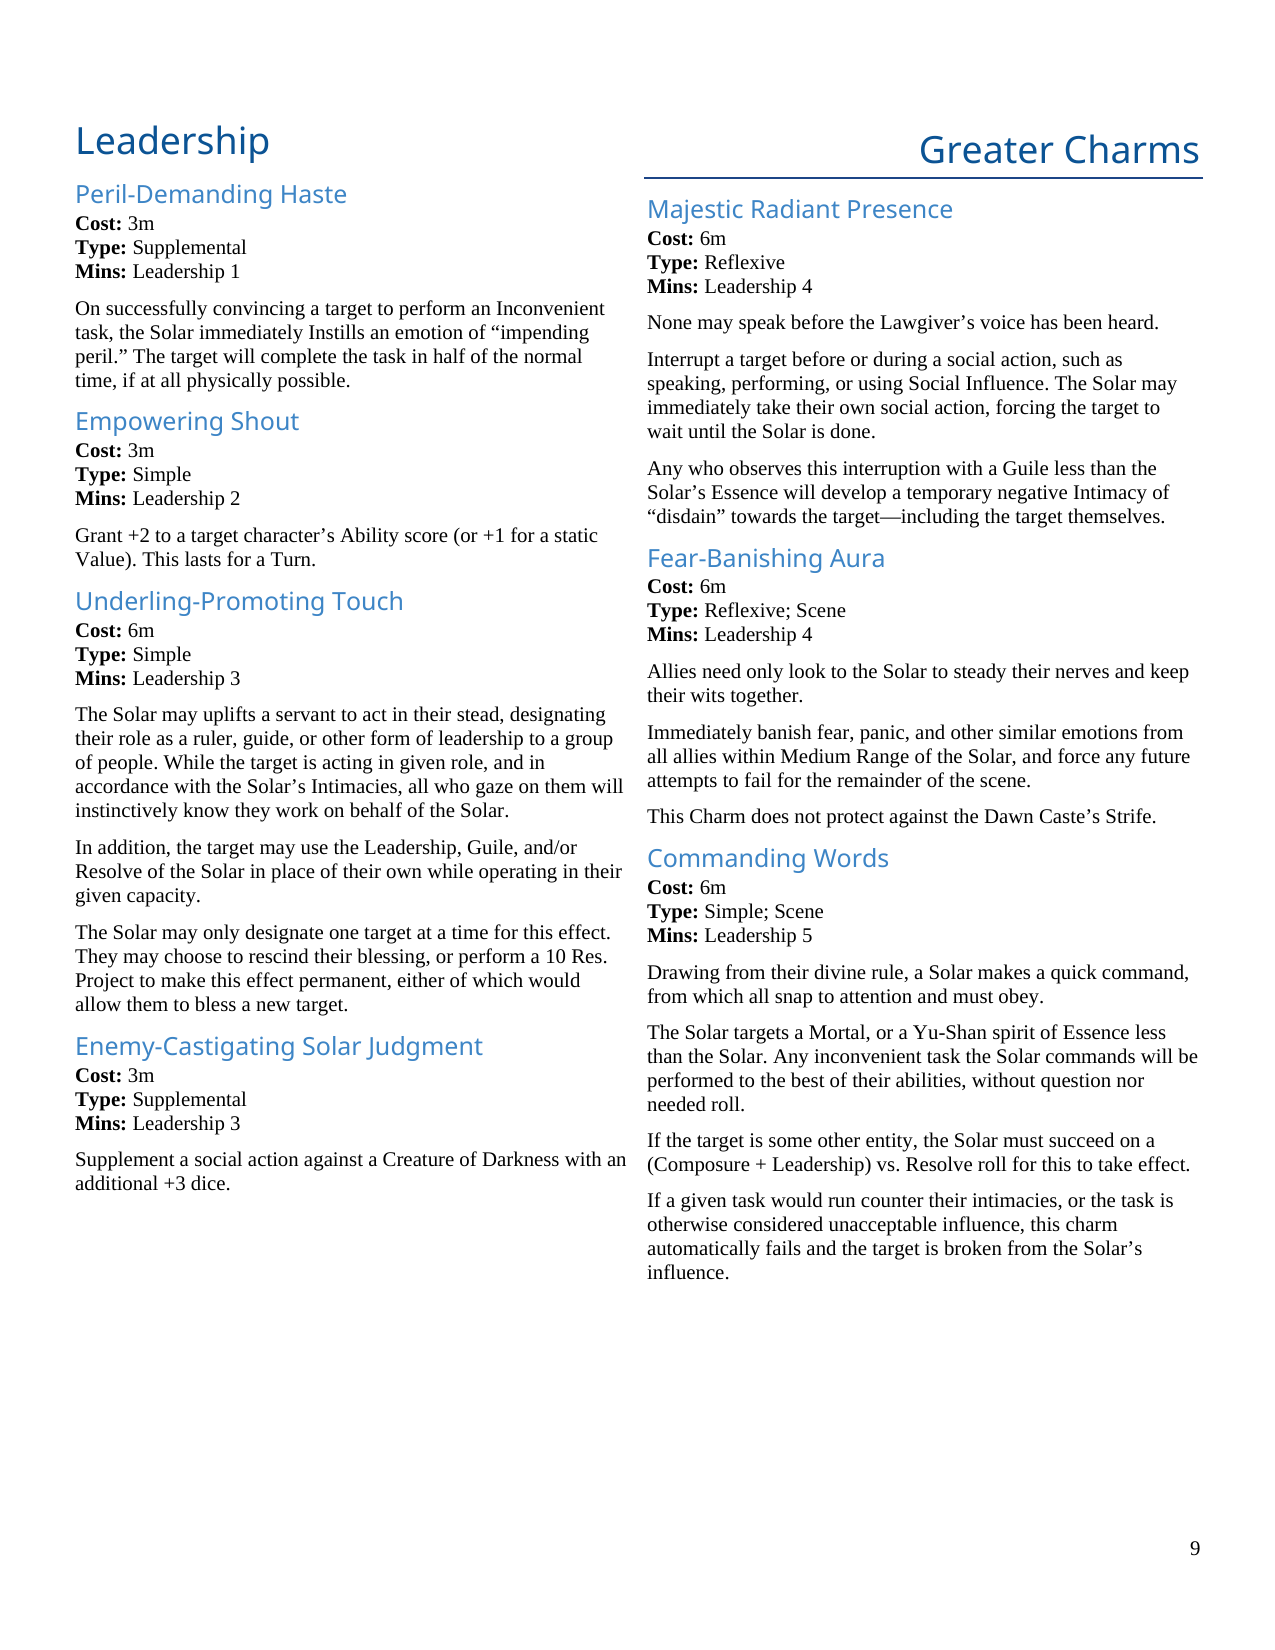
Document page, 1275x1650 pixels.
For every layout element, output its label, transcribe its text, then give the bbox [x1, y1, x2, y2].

subtitle Underling-Promoting Touch [75, 583, 628, 617]
text Any who observes this interruption with a Guile less than the Solar’s Essence will develop a temporary negative Intimacy of “disdain” towards the target—including the target themselves. [647, 456, 1200, 528]
subtitle Peril-Demanding Haste [75, 177, 628, 211]
text The Solar may only designate one target at a time for this effect. They may choose to rescind their blessing, or perform a 10 Res. Project to make this effect permanent, either of which would allow them to bless a new target. [75, 920, 628, 1016]
text Interrupt a target before or during a social action, such as speaking, performing, or using Social Influence. The Solar may immediately take their own social action, forcing the target to wait until the Solar is done. [647, 347, 1200, 443]
subtitle Enemy-Castigating Solar Judgment [75, 1028, 628, 1062]
text If a given task would run counter their intimacies, or the task is otherwise considered unacceptable influence, this charm automatically fails and the target is broken from the Solar’s influence. [647, 1188, 1200, 1284]
text This Charm does not protect against the Dawn Caste’s Strife. [647, 804, 1200, 828]
text The Solar targets a Mortal, or a Yu-Shan spirit of Essence less than the Solar. Any inconvenient task the Solar commands will be performed to the best of their abilities, without question nor needed roll. [647, 1020, 1200, 1116]
text In addition, the target may use the Leadership, Guile, and/or Resolve of the Solar in place of their own while operating in their given capacity. [75, 835, 628, 907]
text Drawing from their divine rule, a Solar makes a quick command, from which all snap to attention and must obey. [647, 959, 1200, 1008]
text Cost: 6m Type: Simple; Scene Mins: Leadership 5 [647, 875, 1200, 947]
subtitle Commanding Words [647, 841, 1200, 875]
text Cost: 3m Type: Supplemental Mins: Leadership 3 [75, 1062, 628, 1135]
text Cost: 3m Type: Supplemental Mins: Leadership 1 [75, 211, 628, 283]
text Grant +2 to a target character’s Ability score (or +1 for a static Value). This lasts for a Turn. [75, 523, 628, 571]
text Cost: 6m Type: Simple Mins: Leadership 3 [75, 617, 628, 690]
text Cost: 6m Type: Reflexive; Scene Mins: Leadership 4 [647, 574, 1200, 646]
text On successfully convincing a target to perform an Inconvenient task, the Solar immediately Instills an emotion of “impending peril.” The target will complete the task in half of the normal time, if at all physically possible. [75, 296, 628, 392]
text Cost: 3m Type: Simple Mins: Leadership 2 [75, 438, 628, 510]
subtitle Fear-Banishing Aura [647, 540, 1200, 574]
text If the target is some other entity, the Solar must succeed on a (Composure + Leadership) vs. Resolve roll for this to take effect. [647, 1128, 1200, 1176]
subtitle Empowering Shout [75, 404, 628, 438]
subtitle Majestic Radiant Presence [647, 191, 1200, 226]
subtitle Greater Charms [644, 120, 1203, 177]
text Immediately banish fear, panic, and other similar emotions from all allies within Medium Range of the Solar, and force any future attempts to fail for the remainder of the scene. [647, 719, 1200, 792]
text None may speak before the Lawgiver’s voice has been heard. [647, 310, 1200, 334]
text The Solar may uplifts a servant to act in their stead, designating their role as a ruler, guide, or other form of leadership to a group of people. While the target is acting in given role, and in accordance with the Solar’s Intimacies, all who gaze on them will instinctively know they work on behalf of the Solar. [75, 702, 628, 822]
text Supplement a social action against a Creature of Darkness with an additional +3 dice. [75, 1147, 628, 1195]
text Allies need only look to the Solar to steady their nerves and keep their wits together. [647, 659, 1200, 707]
text Cost: 6m Type: Reflexive Mins: Leadership 4 [647, 226, 1200, 298]
subtitle Leadership [75, 114, 628, 165]
